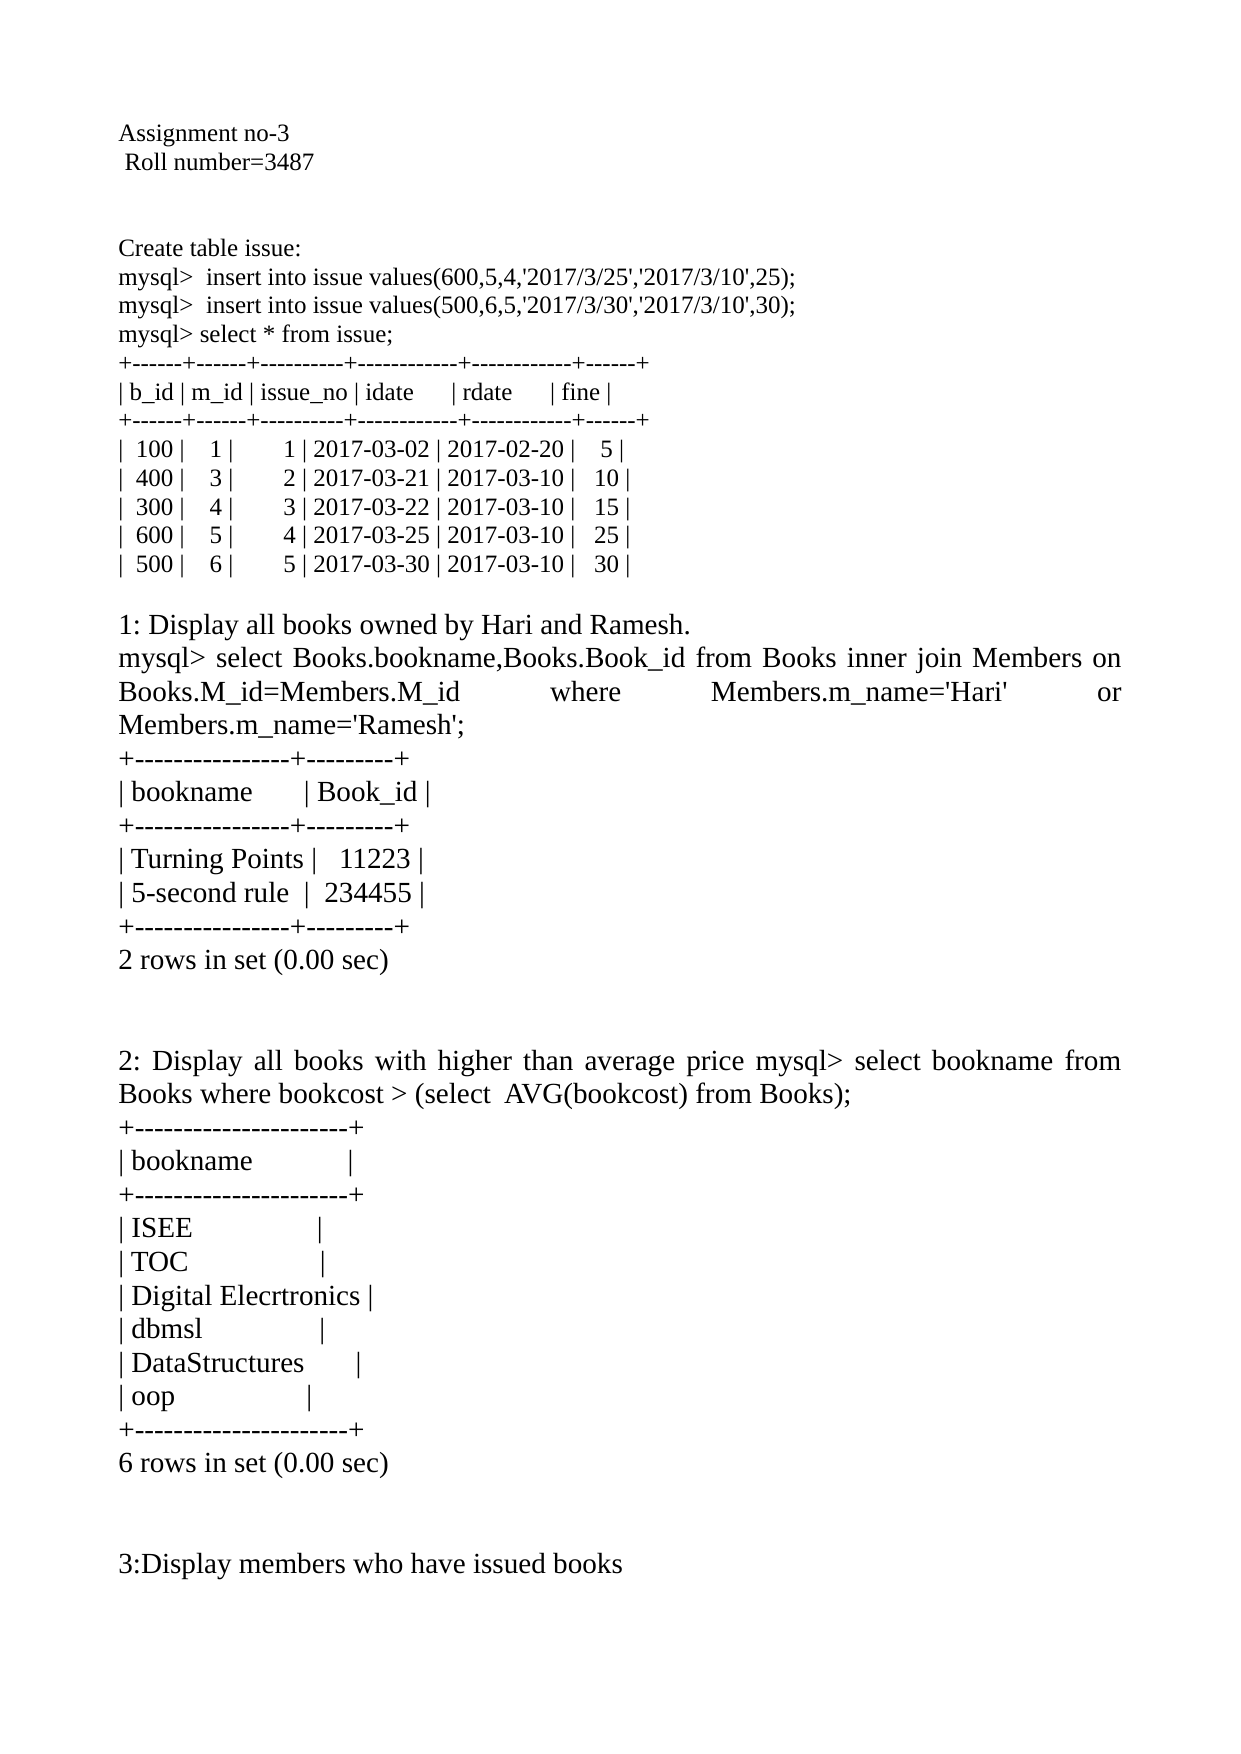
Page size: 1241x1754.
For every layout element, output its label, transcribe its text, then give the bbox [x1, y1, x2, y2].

text | bookname | Book_id | [118, 774, 1122, 808]
text 3:Display members who have issued books [118, 1546, 1122, 1579]
text +----------------+---------+ [118, 909, 1122, 942]
text 2: Display all books with higher than average price mysql> select bookname from Books where bookcost > (select AVG(bookcost) from Books); [118, 1043, 1122, 1110]
text | 600 | 5 | 4 | 2017-03-25 | 2017-03-10 | 25 | [118, 521, 1122, 549]
text +------+------+----------+------------+------------+------+ [118, 406, 1122, 434]
text +----------------------+ [118, 1110, 1122, 1143]
text mysql> select * from issue; [118, 319, 1122, 348]
text +----------------------+ [118, 1177, 1122, 1211]
text | 5-second rule | 234455 | [118, 875, 1122, 909]
text | 500 | 6 | 5 | 2017-03-30 | 2017-03-10 | 30 | [118, 549, 1122, 578]
text mysql> select Books.bookname,Books.Book_id from Books inner join Members on Books.M_id=Members.M_id where Members.m_name='Hari' or Members.m_name='Ramesh'; [118, 640, 1122, 741]
text +------+------+----------+------------+------------+------+ [118, 348, 1122, 377]
text | 400 | 3 | 2 | 2017-03-21 | 2017-03-10 | 10 | [118, 463, 1122, 492]
text Assignment no-3 [118, 118, 1122, 147]
text 2 rows in set (0.00 sec) [118, 942, 1122, 976]
text | 100 | 1 | 1 | 2017-03-02 | 2017-02-20 | 5 | [118, 434, 1122, 463]
text +----------------+---------+ [118, 741, 1122, 774]
text 1: Display all books owned by Hari and Ramesh. [118, 607, 1122, 640]
text | Turning Points | 11223 | [118, 842, 1122, 875]
text 6 rows in set (0.00 sec) [118, 1445, 1122, 1479]
text | dbmsl | [118, 1311, 1122, 1345]
text | 300 | 4 | 3 | 2017-03-22 | 2017-03-10 | 15 | [118, 492, 1122, 521]
text mysql> insert into issue values(600,5,4,'2017/3/25','2017/3/10',25); [118, 262, 1122, 291]
text | Digital Elecrtronics | [118, 1278, 1122, 1311]
text | DataStructures | [118, 1345, 1122, 1378]
text | oop | [118, 1378, 1122, 1412]
text | TOC | [118, 1244, 1122, 1278]
text mysql> insert into issue values(500,6,5,'2017/3/30','2017/3/10',30); [118, 291, 1122, 319]
text | bookname | [118, 1143, 1122, 1177]
text Create table issue: [118, 233, 1122, 262]
text +----------------------+ [118, 1412, 1122, 1445]
text +----------------+---------+ [118, 808, 1122, 842]
text Roll number=3487 [118, 147, 1122, 176]
text | b_id | m_id | issue_no | idate | rdate | fine | [118, 377, 1122, 406]
text | ISEE | [118, 1211, 1122, 1244]
